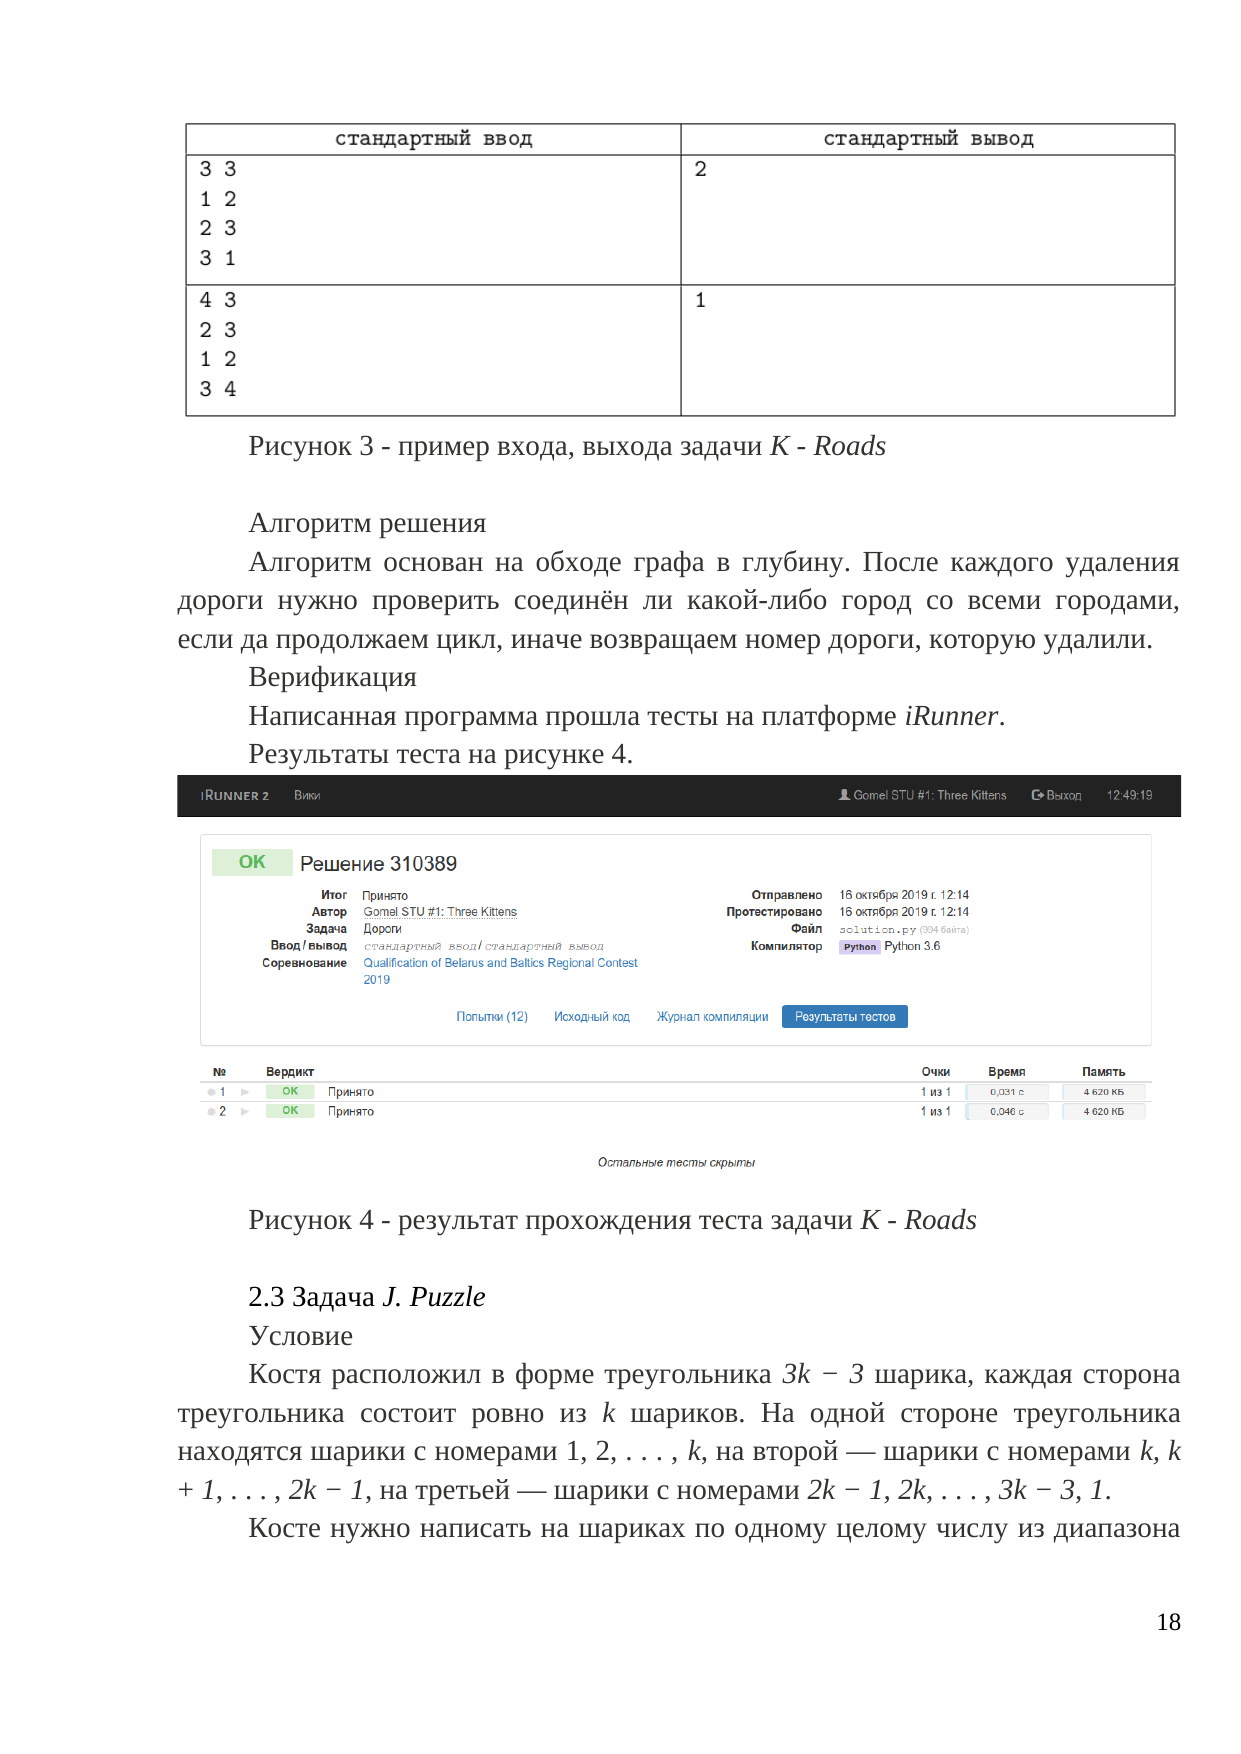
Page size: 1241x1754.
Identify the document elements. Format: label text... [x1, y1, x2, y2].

text Верификация [177, 659, 1181, 693]
text Косте нужно написать на шариках по одному целому числу из диапазона [177, 1511, 1181, 1544]
text Написанная программа прошла тесты на платформе iRunner. [177, 698, 1181, 731]
text Алгоритм решения [177, 505, 1181, 539]
picture [177, 118, 1182, 424]
text Результаты теста на рисунке 4. [177, 736, 1181, 770]
text Алгоритм основан на обходе графа в глубину. После каждого удаления дороги нужно проверить соединён ли какой-либо город со всеми городами, если да продолжаем цикл, иначе возвращаем номер дороги, которую удалили. [177, 544, 1181, 654]
text Рисунок 3 - пример входа, выхода задачи K - Roads [177, 424, 1181, 462]
text Костя расположил в форме треугольника 3k − 3 шарика, каждая сторона треугольника состоит ровно из k шариков. На одной стороне треугольника находятся шарики с номерами 1, 2, . . . , k, на второй — шарики с номерами k, k + 1, . . . , 2k − 1, на третьей — шарики с номерами 2k − 1, 2k, . . . , 3k − 3, 1. [177, 1356, 1181, 1506]
text Условие [177, 1318, 1181, 1351]
text Рисунок 4 - результат прохождения теста задачи K - Roads [177, 1198, 1181, 1236]
text 2.3 Задача J. Puzzle [177, 1279, 1181, 1313]
picture [177, 775, 1182, 1198]
